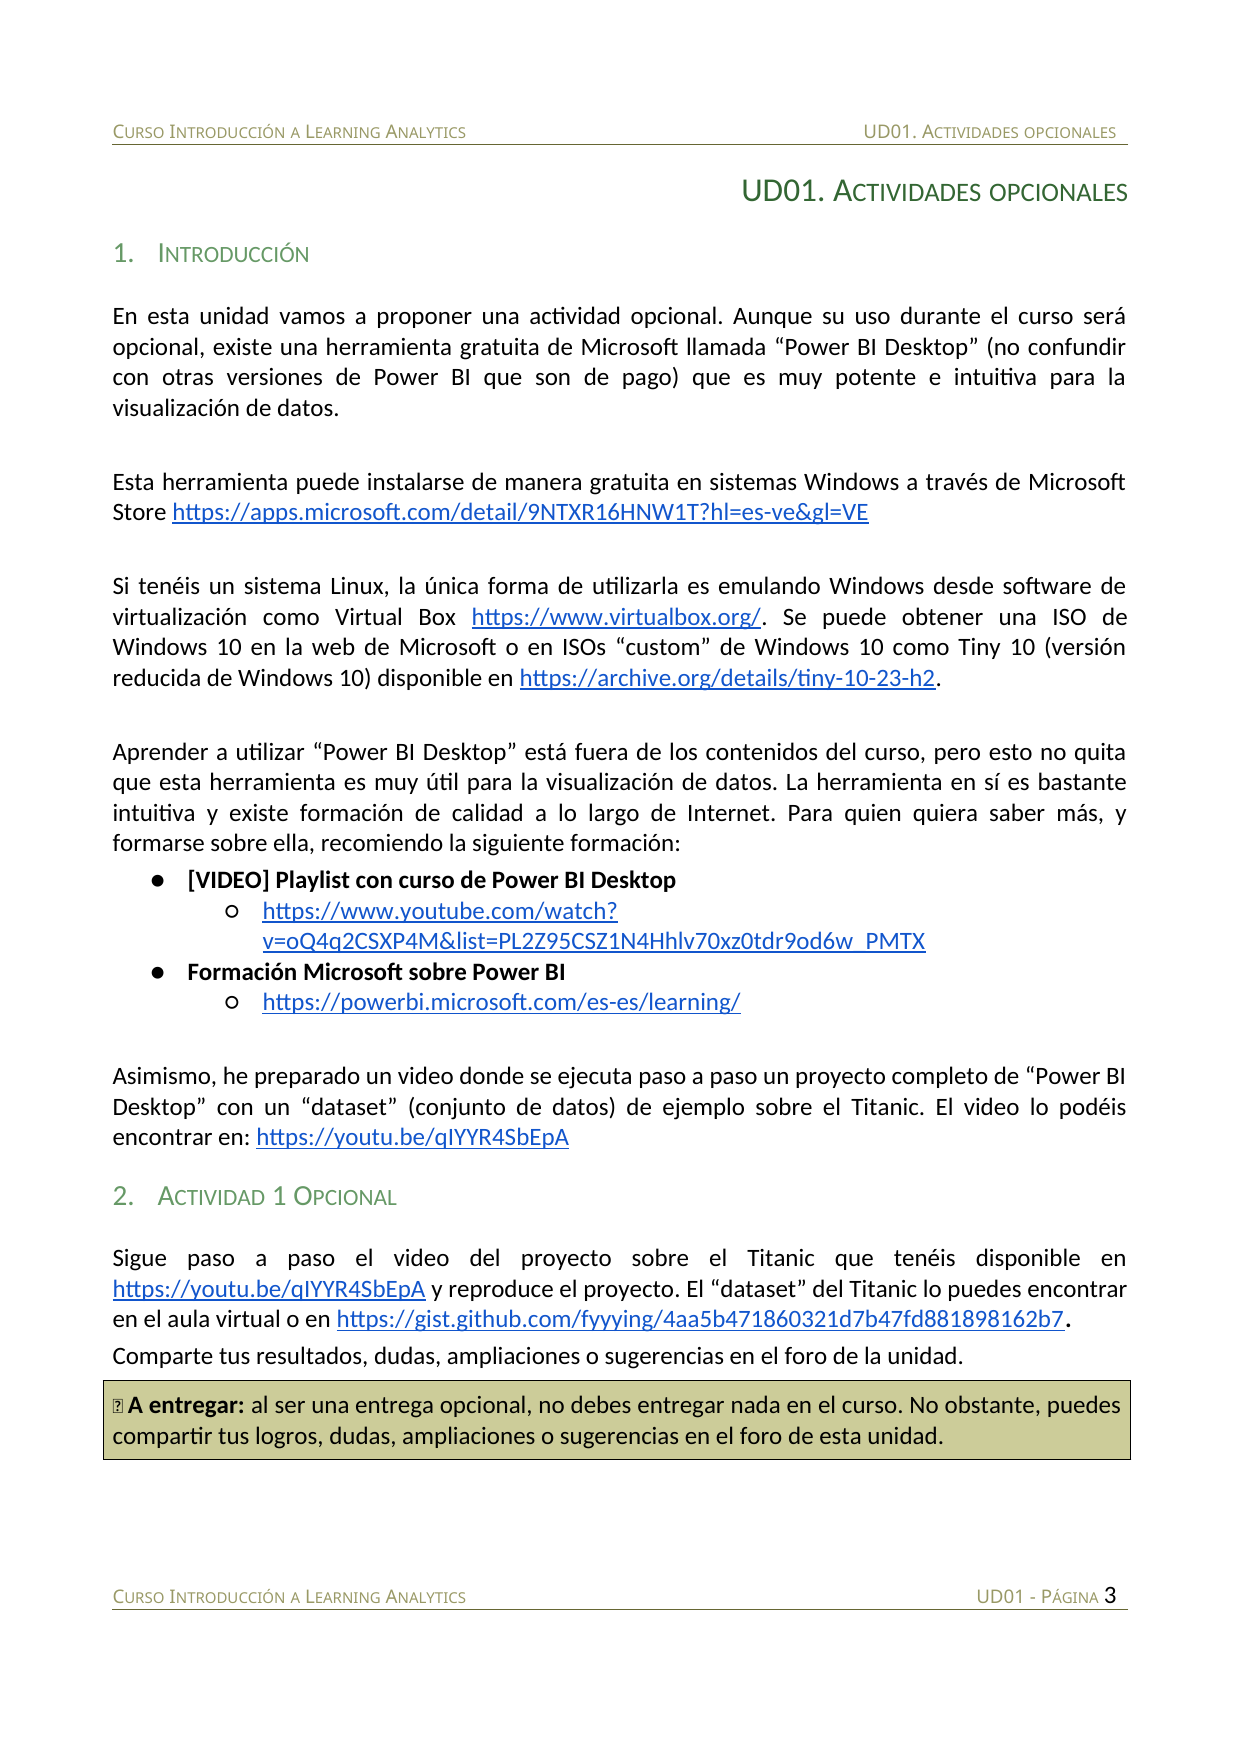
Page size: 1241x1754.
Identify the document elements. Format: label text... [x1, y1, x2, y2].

list [VIDEO] Playlist con curso de Power BI Desktop [150, 864, 1128, 895]
text Esta herramienta puede instalarse de manera gratuita en sistemas Windows a través de Microsoft Store https://apps.microsoft.com/detail/9NTXR16HNW1T?hl=es-ve&gl=VE [112, 466, 1128, 527]
text 📕 A entregar: al ser una entrega opcional, no debes entregar nada en el curso. No obstante, puedes compartir tus logros, dudas, ampliaciones o sugerencias en el foro de esta unidad. [104, 1381, 1130, 1459]
list https://www.youtube.com/watch?v=oQ4q2CSXP4M&list=PL2Z95CSZ1N4Hhlv70xz0tdr9od6w_PMTX [225, 895, 1128, 956]
subtitle Actividad 1 Opcional [112, 1177, 1128, 1212]
list Formación Microsoft sobre Power BI [150, 956, 1128, 986]
text Asimismo, he preparado un video donde se ejecuta paso a paso un proyecto completo de “Power BI Desktop” con un “dataset” (conjunto de datos) de ejemplo sobre el Titanic. El video lo podéis encontrar en: https://youtu.be/qIYYR4SbEpA [112, 1060, 1128, 1152]
list https://powerbi.microsoft.com/es-es/learning/ [225, 986, 1128, 1017]
subtitle Introducción [112, 234, 1128, 270]
text Aprender a utilizar “Power BI Desktop” está fuera de los contenidos del curso, pero esto no quita que esta herramienta es muy útil para la visualización de datos. La herramienta en sí es bastante intuitiva y existe formación de calidad a lo largo de Internet. Para quien quiera saber más, y formarse sobre ella, recomiendo la siguiente formación: [112, 736, 1128, 858]
text Comparte tus resultados, dudas, ampliaciones o sugerencias en el foro de la unidad. [112, 1341, 1128, 1371]
text UD01. Actividades opcionales [112, 169, 1128, 210]
text Si tenéis un sistema Linux, la única forma de utilizarla es emulando Windows desde software de virtualización como Virtual Box https://www.virtualbox.org/. Se puede obtener una ISO de Windows 10 en la web de Microsoft o en ISOs “custom” de Windows 10 como Tiny 10 (versión reducida de Windows 10) disponible en https://archive.org/details/tiny-10-23-h2. [112, 570, 1128, 692]
text Sigue paso a paso el video del proyecto sobre el Titanic que tenéis disponible en https://youtu.be/qIYYR4SbEpA y reproduce el proyecto. El “dataset” del Titanic lo puedes encontrar en el aula virtual o en https://gist.github.com/fyyying/4aa5b471860321d7b47fd881898162b7. [112, 1242, 1128, 1334]
text En esta unidad vamos a proponer una actividad opcional. Aunque su uso durante el curso será opcional, existe una herramienta gratuita de Microsoft llamada “Power BI Desktop” (no confundir con otras versiones de Power BI que son de pago) que es muy potente e intuitiva para la visualización de datos. [112, 300, 1128, 422]
